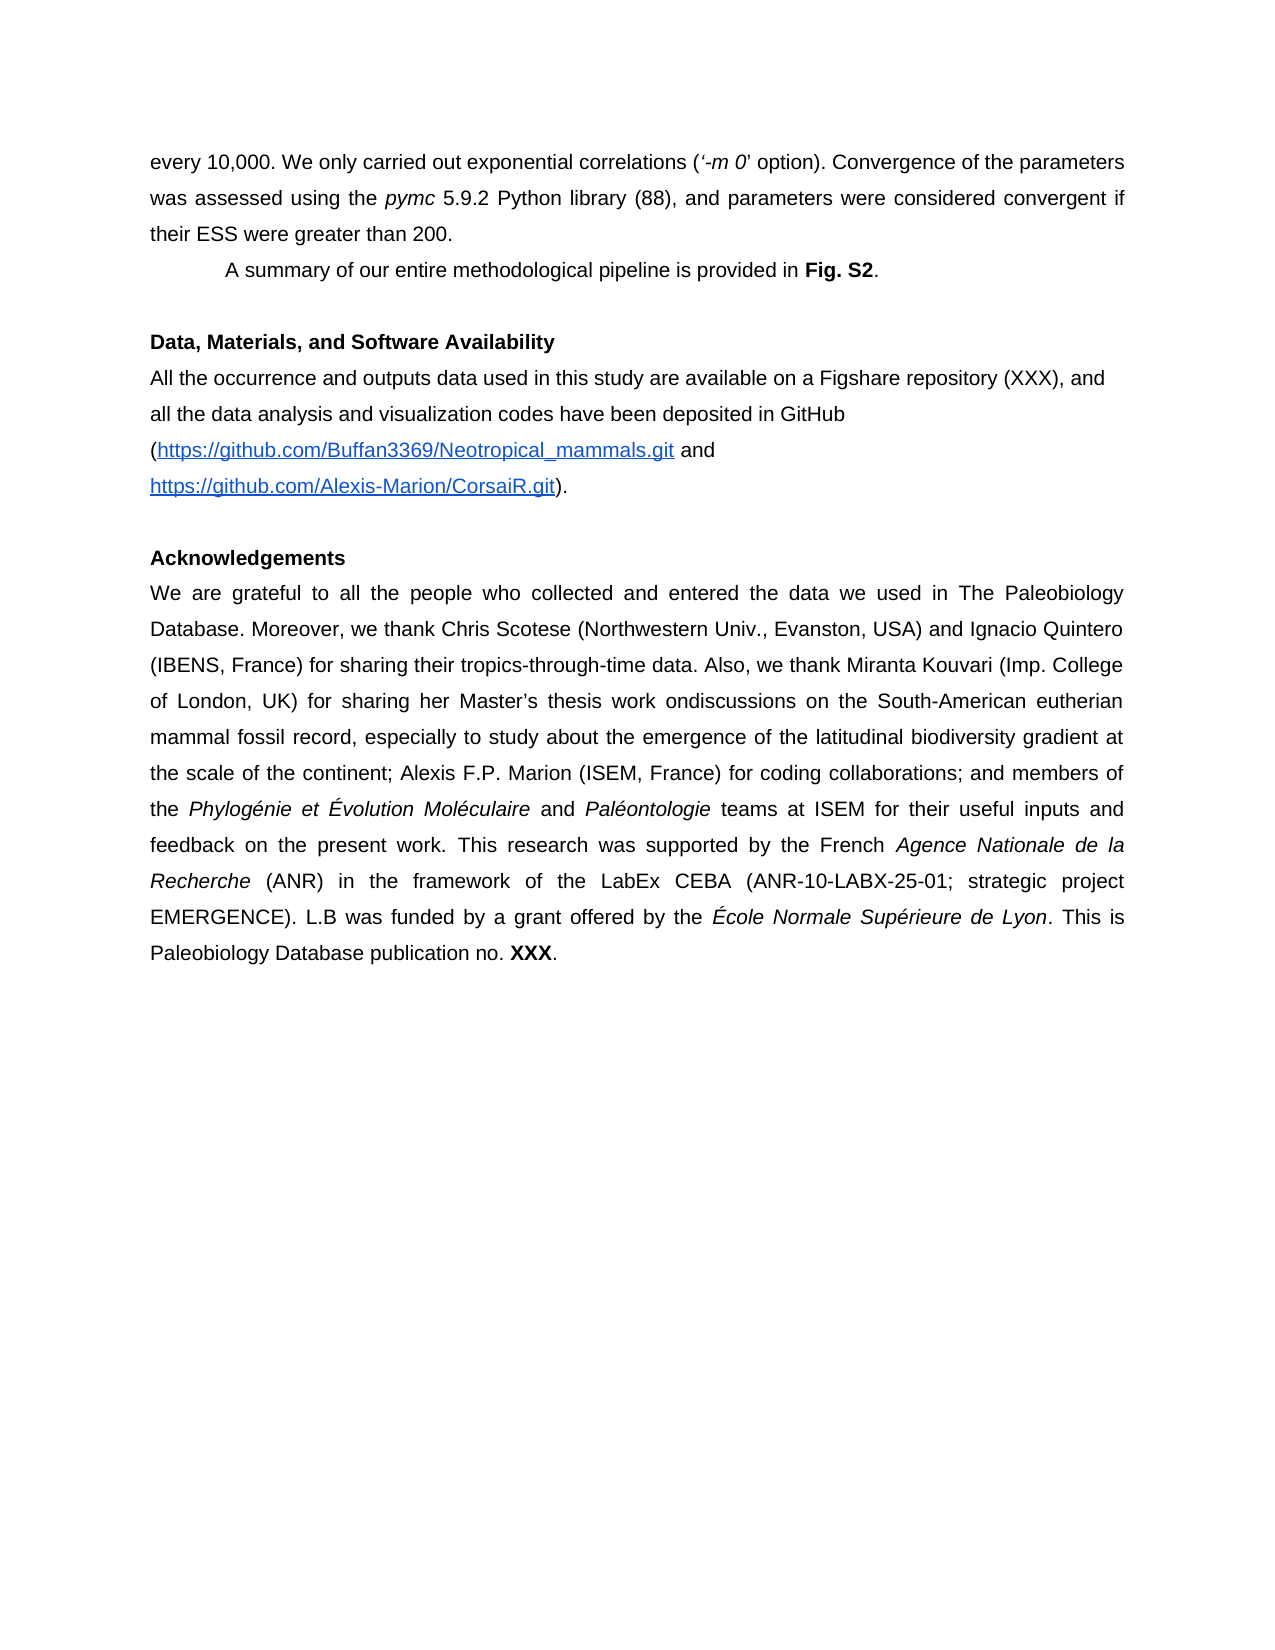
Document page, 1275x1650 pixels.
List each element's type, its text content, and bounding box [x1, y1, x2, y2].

text We are grateful to all the people who collected and entered the data we used in The Paleobiology Database. Moreover, we thank Chris Scotese (Northwestern Univ., Evanston, USA) and Ignacio Quintero (IBENS, France) for sharing their tropics-through-time data. Also, we thank Miranta Kouvari (Imp. College of London, UK) for sharing her Master’s thesis work ondiscussions on the South-American eutherian mammal fossil record, especially to study about the emergence of the latitudinal biodiversity gradient at the scale of the continent; Alexis F.P. Marion (ISEM, France) for coding collaborations; and members of the Phylogénie et Évolution Moléculaire and Paléontologie teams at ISEM for their useful inputs and feedback on the present work. This research was supported by the French Agence Nationale de la Recherche (ANR) in the framework of the LabEx CEBA (ANR-10-LABX-25-01; strategic project EMERGENCE). L.B was funded by a grant offered by the École Normale Supérieure de Lyon. This is Paleobiology Database publication no. XXX. [150, 581, 1125, 964]
text A summary of our entire methodological pipeline is provided in Fig. S2. [150, 258, 1125, 282]
text every 10,000. We only carried out exponential correlations (‘-m 0’ option). Convergence of the parameters was assessed using the pymc 5.9.2 Python library (88), and parameters were considered convergent if their ESS were greater than 200. [150, 150, 1125, 246]
text Acknowledgements [150, 545, 1125, 569]
text All the occurrence and outputs data used in this study are available on a Figshare repository (XXX), and all the data analysis and visualization codes have been deposited in GitHub (https://github.com/Buffan3369/Neotropical_mammals.git and https://github.com/Alexis-Marion/CorsaiR.git). [150, 366, 1125, 497]
text Data, Materials, and Software Availability [150, 330, 1125, 354]
